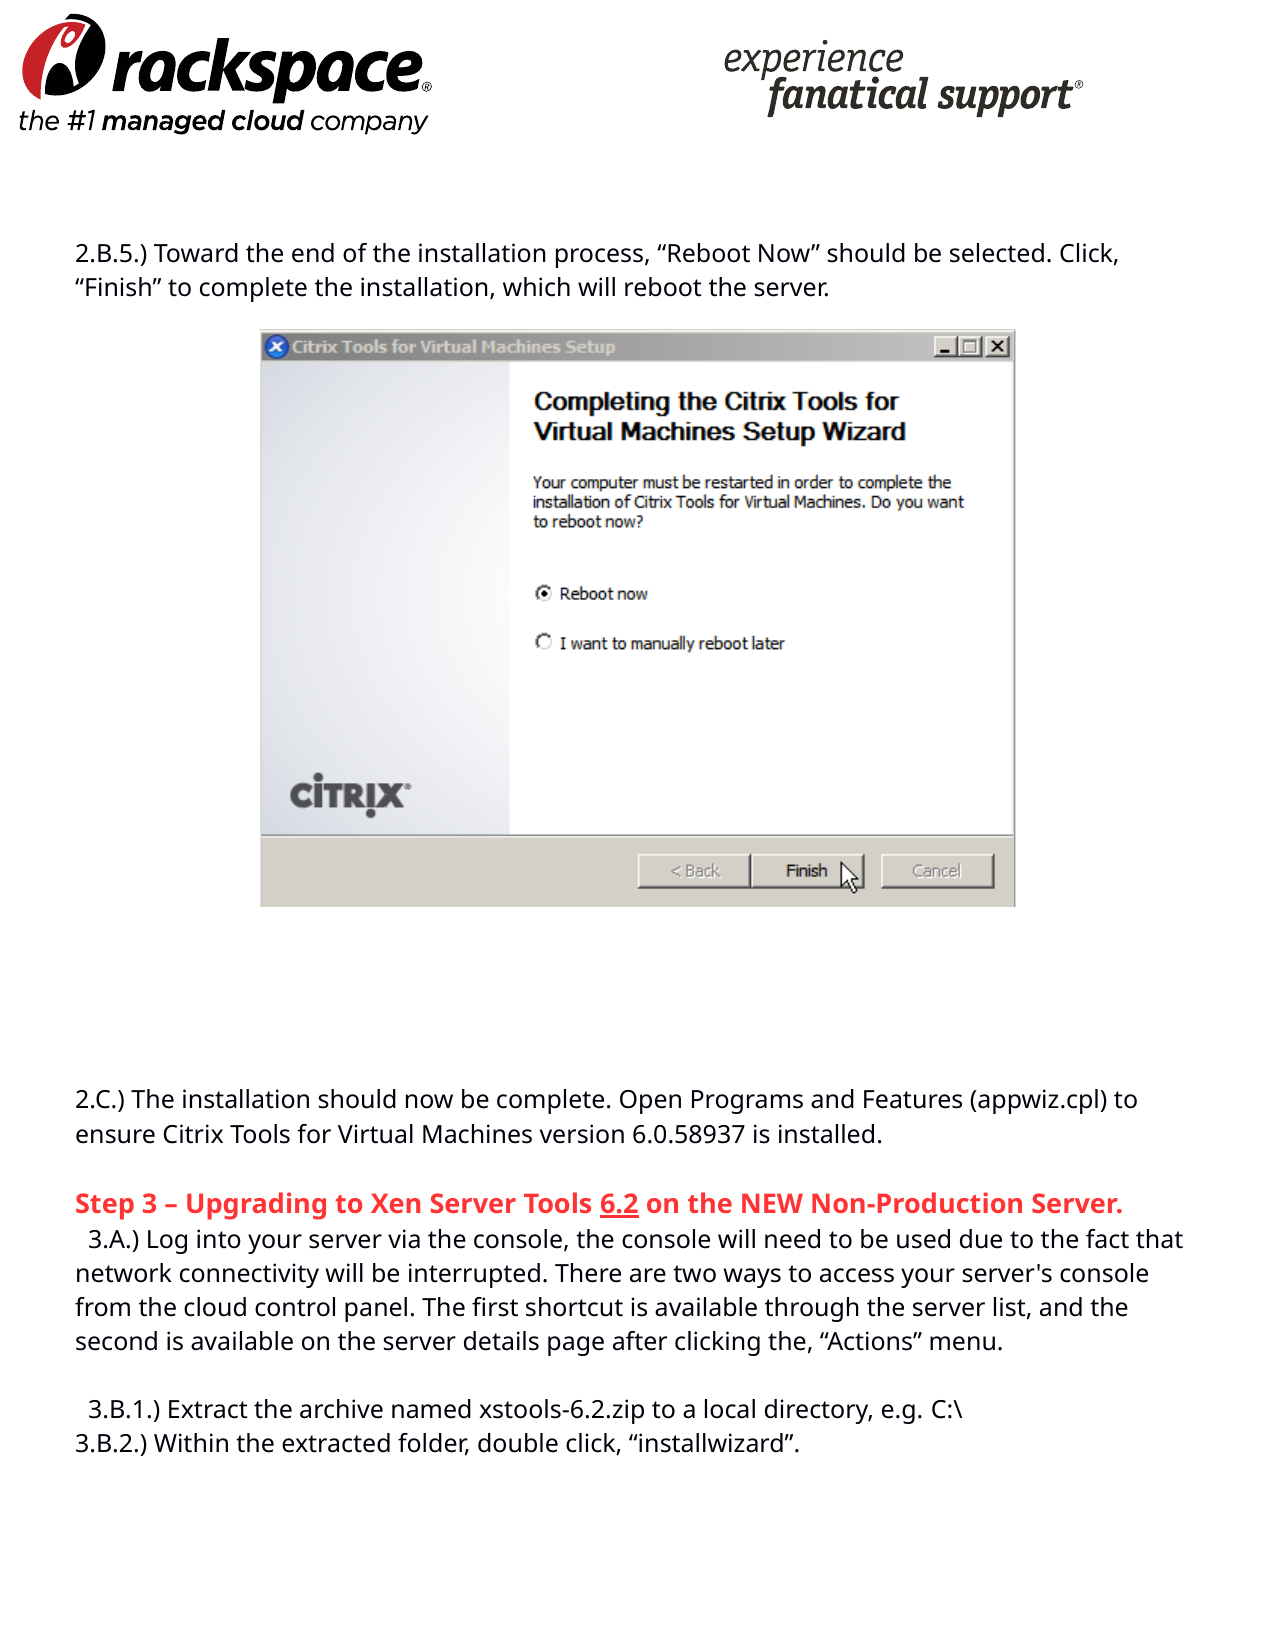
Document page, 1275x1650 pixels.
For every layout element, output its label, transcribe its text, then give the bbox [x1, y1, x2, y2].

text 3.B.2.) Within the extracted folder, double click, “installwizard”. [75, 1426, 1200, 1460]
text Step 3 – Upgrading to Xen Server Tools 6.2 on the NEW Non-Production Server. [75, 1184, 1200, 1221]
text 3.B.1.) Extract the archive named xstools-6.2.zip to a local directory, e.g. C:\ [75, 1392, 1200, 1426]
text 2.B.5.) Toward the end of the installation process, “Reboot Now” should be selected. Click, “Finish” to complete the installation, which will reboot the server. [75, 236, 1200, 304]
picture [259, 329, 1016, 907]
text 3.A.) Log into your server via the console, the console will need to be used due to the fact that network connectivity will be interrupted. There are two ways to access your server's console from the cloud control panel. The first shortcut is available through the server list, and the second is available on the server details page after clicking the, “Actions” menu. [75, 1221, 1200, 1357]
text 2.C.) The installation should now be complete. Open Programs and Features (appwiz.cpl) to ensure Citrix Tools for Virtual Machines version 6.0.58937 is installed. [75, 1082, 1200, 1150]
